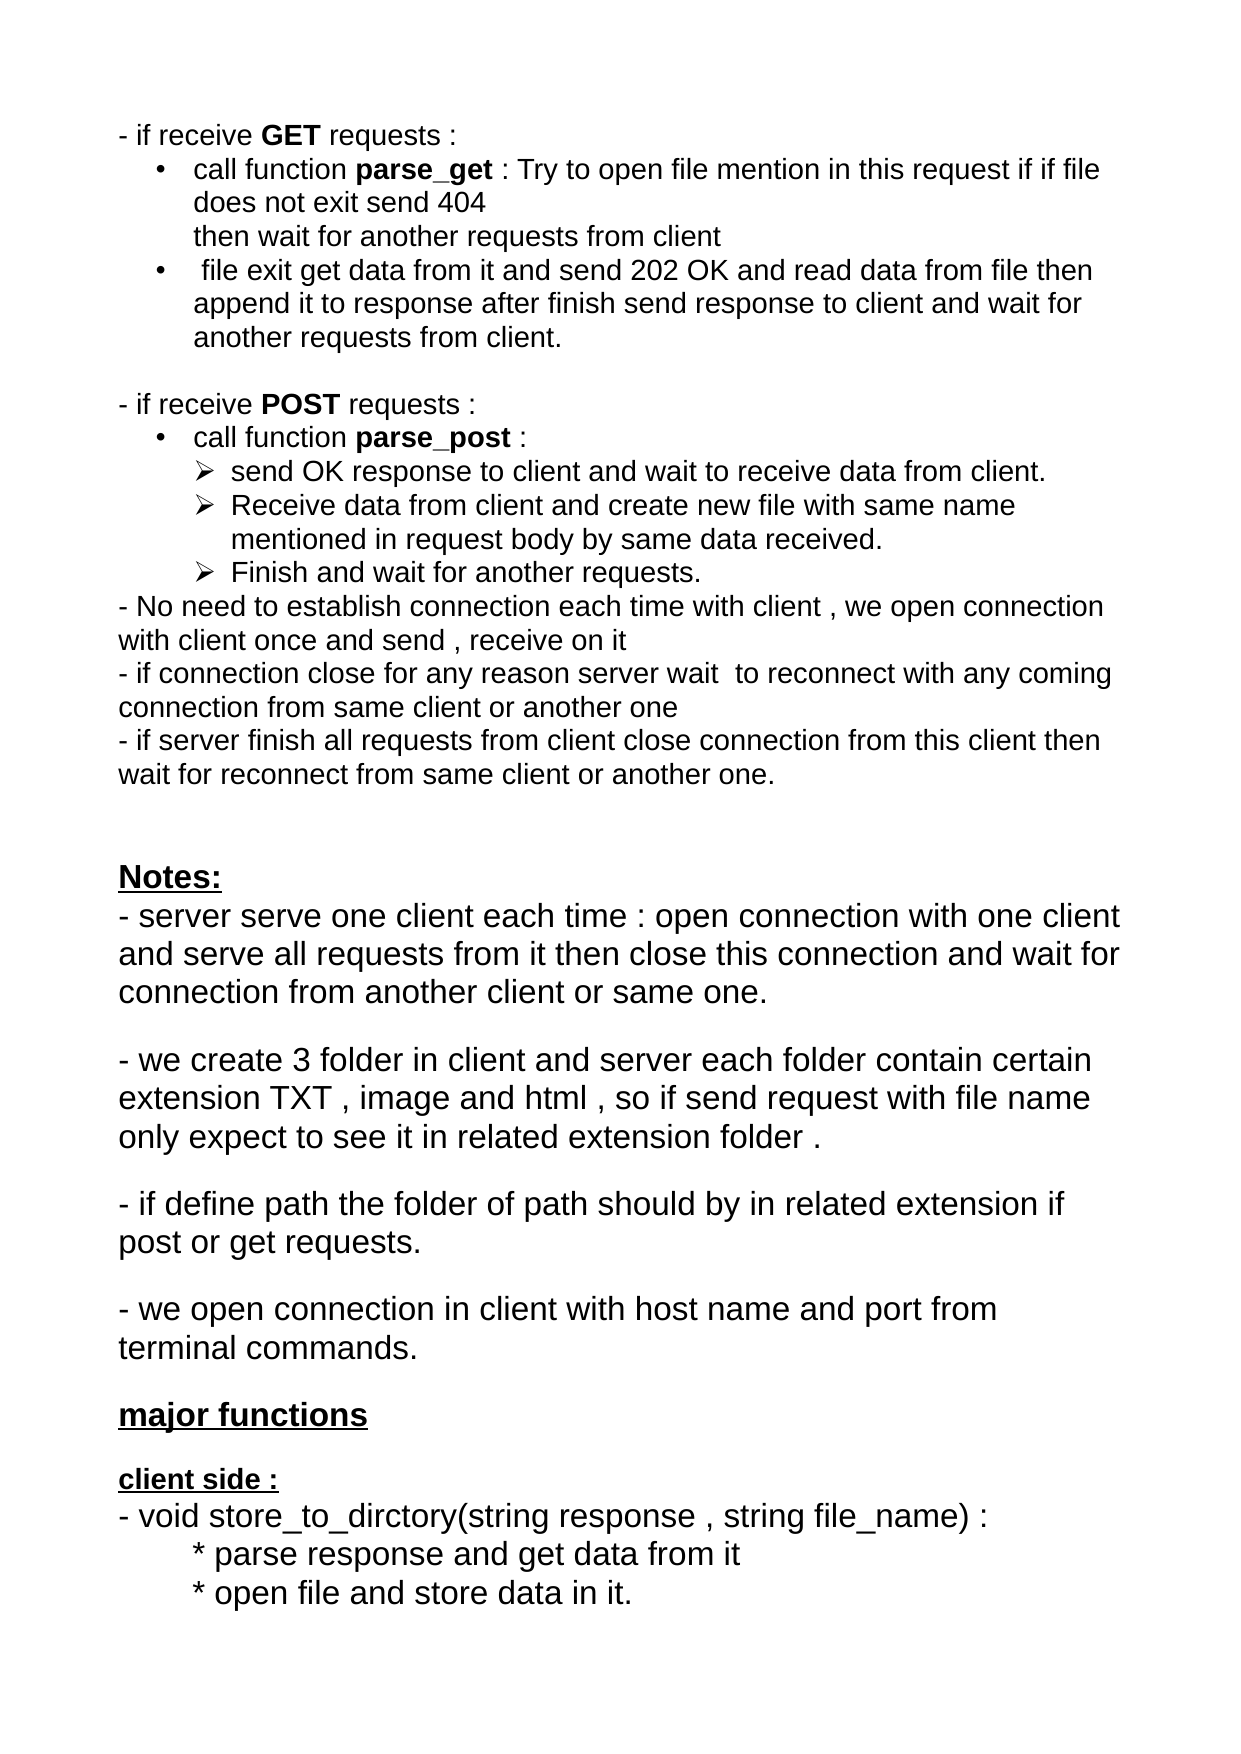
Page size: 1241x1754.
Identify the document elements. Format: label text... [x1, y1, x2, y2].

text - server serve one client each time : open connection with one client and serve all requests from it then close this connection and wait for connection from another client or same one. [118, 896, 1122, 1011]
list then wait for another requests from client [156, 219, 1122, 252]
text - we create 3 folder in client and server each folder contain certain extension TXT , image and html , so if send request with file name only expect to see it in related extension folder . [118, 1040, 1122, 1155]
text - if server finish all requests from client close connection from this client then wait for reconnect from same client or another one. [118, 723, 1122, 790]
list Receive data from client and create new file with same name mentioned in request body by same data received. [193, 488, 1122, 555]
text - void store_to_dirctory(string response , string file_name) : * parse response and get data from it [118, 1496, 1122, 1573]
text * open file and store data in it. [118, 1573, 1122, 1611]
list call function parse_get : Try to open file mention in this request if if file does not exit send 404 [156, 152, 1122, 219]
text - if receive POST requests : [118, 387, 1122, 420]
text - if receive GET requests : [118, 118, 1122, 152]
list call function parse_post : [156, 420, 1122, 454]
text client side : [118, 1462, 1122, 1496]
list send OK response to client and wait to receive data from client. [193, 454, 1122, 488]
list file exit get data from it and send 202 OK and read data from file then append it to response after finish send response to client and wait for another requests from client. [156, 252, 1122, 353]
list Finish and wait for another requests. [193, 555, 1122, 589]
text major functions [118, 1395, 1122, 1433]
text - if define path the folder of path should by in related extension if post or get requests. [118, 1184, 1122, 1261]
text - if connection close for any reason server wait to reconnect with any coming connection from same client or another one [118, 656, 1122, 723]
text - No need to establish connection each time with client , we open connection with client once and send , receive on it [118, 589, 1122, 656]
text Notes: [118, 857, 1122, 896]
text - we open connection in client with host name and port from terminal commands. [118, 1289, 1122, 1366]
